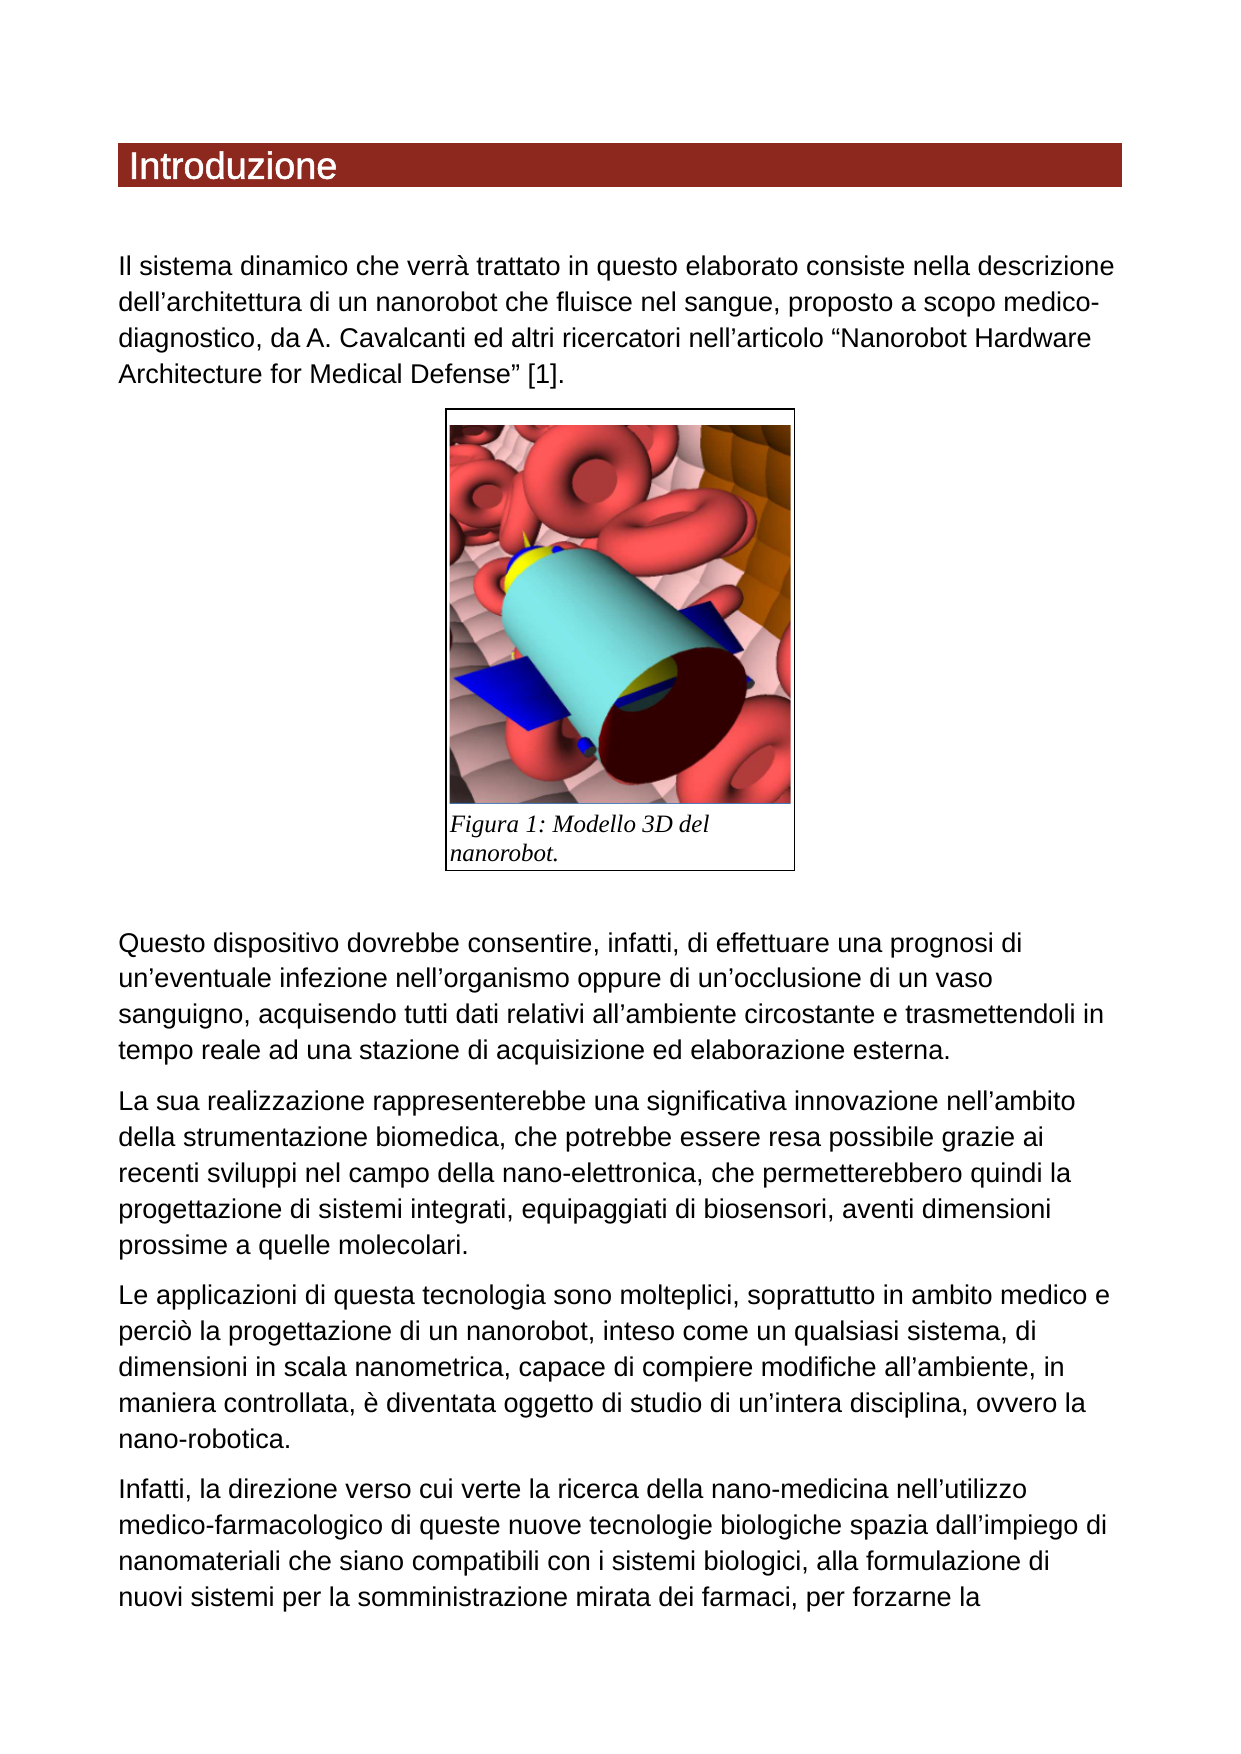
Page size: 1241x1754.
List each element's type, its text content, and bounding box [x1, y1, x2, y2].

text Il sistema dinamico che verrà trattato in questo elaborato consiste nella descrizione dell’architettura di un nanorobot che fluisce nel sangue, proposto a scopo medico-diagnostico, da A. Cavalcanti ed altri ricercatori nell’articolo “Nanorobot Hardware Architecture for Medical Defense” [1]. [118, 250, 1122, 389]
text La sua realizzazione rappresenterebbe una significativa innovazione nell’ambito della strumentazione biomedica, che potrebbe essere resa possibile grazie ai recenti sviluppi nel campo della nano-elettronica, che permetterebbero quindi la progettazione di sistemi integrati, equipaggiati di biosensori, aventi dimensioni prossime a quelle molecolari. [118, 1085, 1122, 1260]
picture [449, 425, 791, 804]
text Infatti, la direzione verso cui verte la ricerca della nano-medicina nell’utilizzo medico-farmacologico di queste nuove tecnologie biologiche spazia dall’impiego di nanomateriali che siano compatibili con i sistemi biologici, alla formulazione di nuovi sistemi per la somministrazione mirata dei farmaci, per forzarne la [118, 1473, 1122, 1612]
subtitle Introduzione [337, 143, 1122, 187]
text Figura 1: Modello 3D del nanorobot. [449, 804, 791, 867]
text Le applicazioni di questa tecnologia sono molteplici, soprattutto in ambito medico e perciò la progettazione di un nanorobot, inteso come un qualsiasi sistema, di dimensioni in scala nanometrica, capace di compiere modifiche all’ambiente, in maniera controllata, è diventata oggetto di studio di un’intera disciplina, ovvero la nano-robotica. [118, 1279, 1122, 1454]
text Questo dispositivo dovrebbe consentire, infatti, di effettuare una prognosi di un’eventuale infezione nell’organismo oppure di un’occlusione di un vaso sanguigno, acquisendo tutti dati relativi all’ambiente circostante e trasmettendoli in tempo reale ad una stazione di acquisizione ed elaborazione esterna. [118, 927, 1122, 1066]
